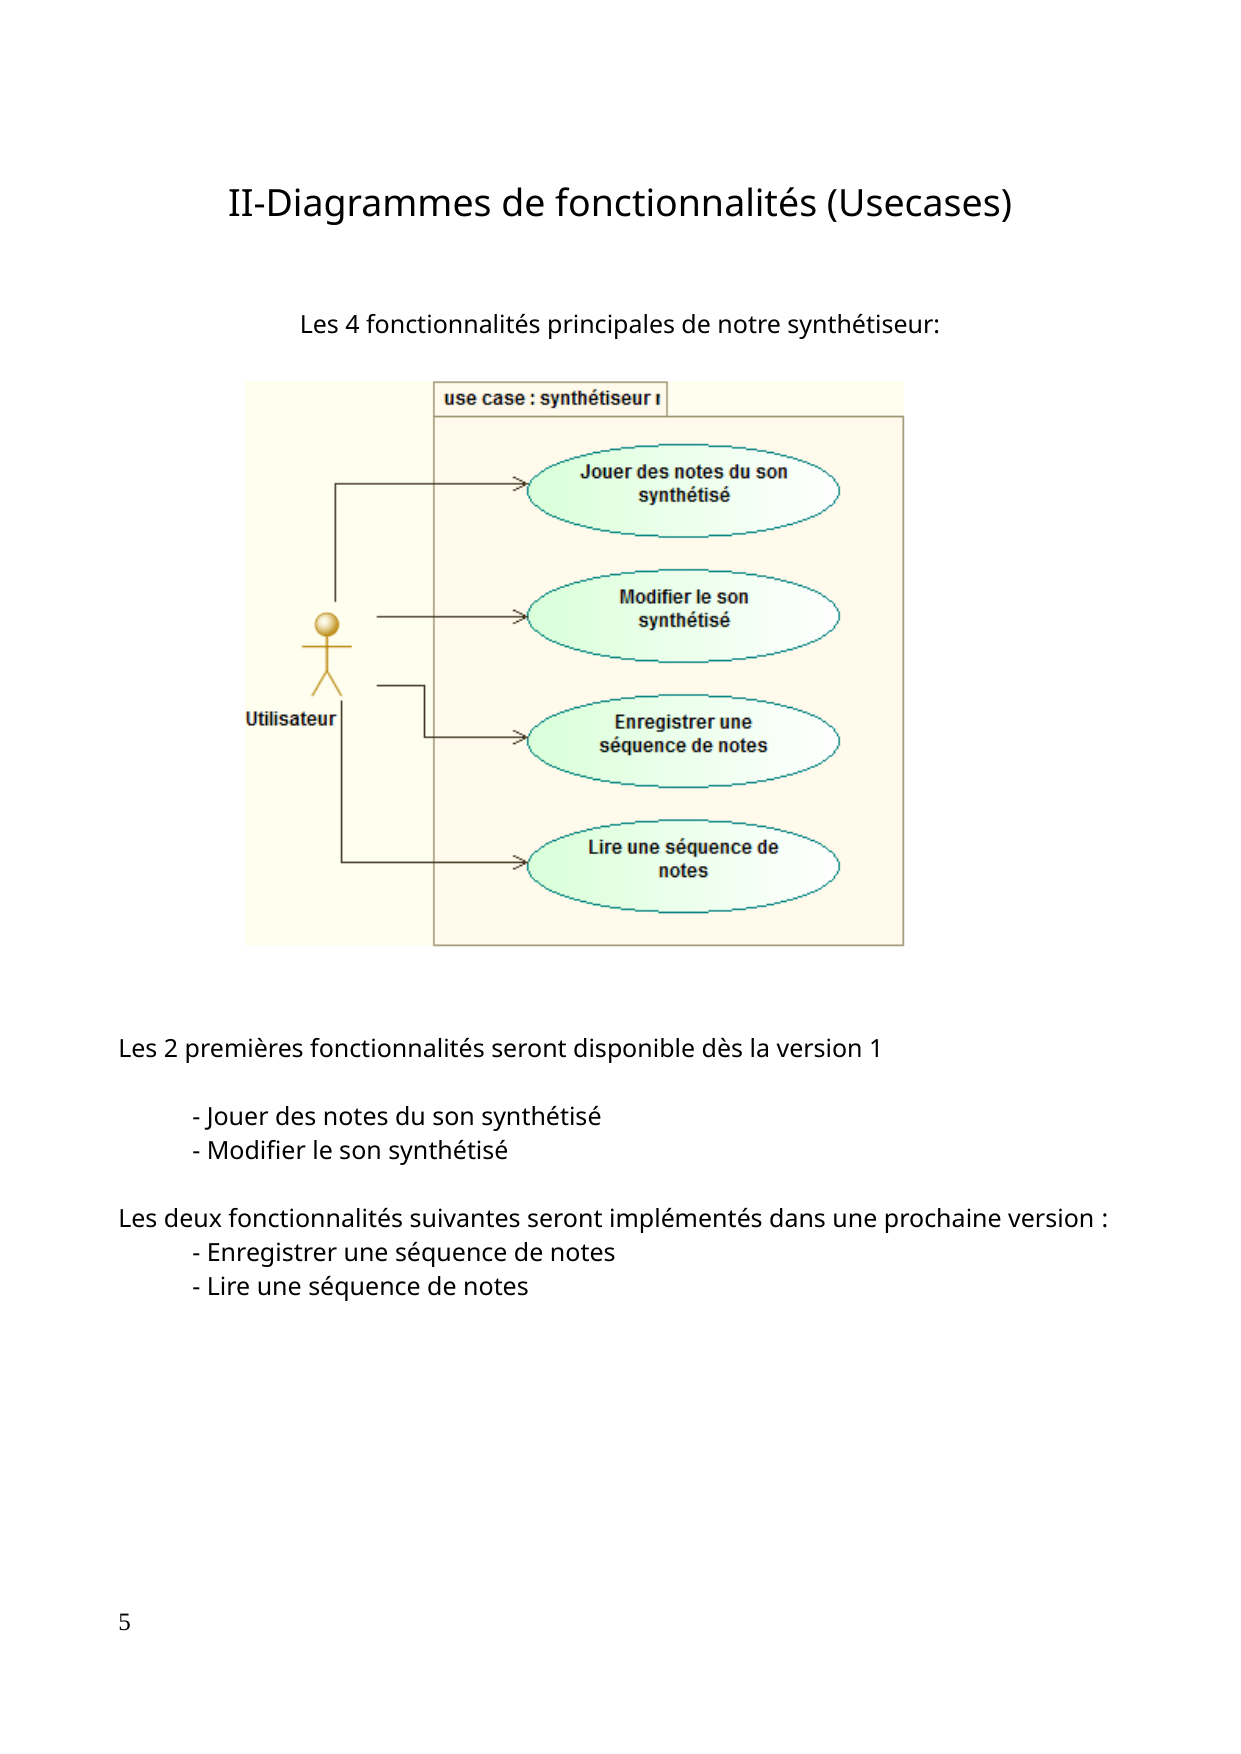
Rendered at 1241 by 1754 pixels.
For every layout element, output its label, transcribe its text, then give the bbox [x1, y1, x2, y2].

text - Modifier le son synthétisé [118, 1132, 1122, 1166]
text Les deux fonctionnalités suivantes seront implémentés dans une prochaine version : [118, 1201, 1122, 1234]
text - Jouer des notes du son synthétisé [118, 1098, 1122, 1132]
text Les 4 fonctionnalités principales de notre synthétiseur: [118, 307, 1122, 341]
text - Enregistrer une séquence de notes [118, 1234, 1122, 1269]
text II-Diagrammes de fonctionnalités (Usecases) [118, 176, 1122, 227]
text - Lire une séquence de notes [118, 1269, 1122, 1303]
text Les 2 premières fonctionnalités seront disponible dès la version 1 [118, 1030, 1122, 1064]
picture [230, 366, 920, 962]
